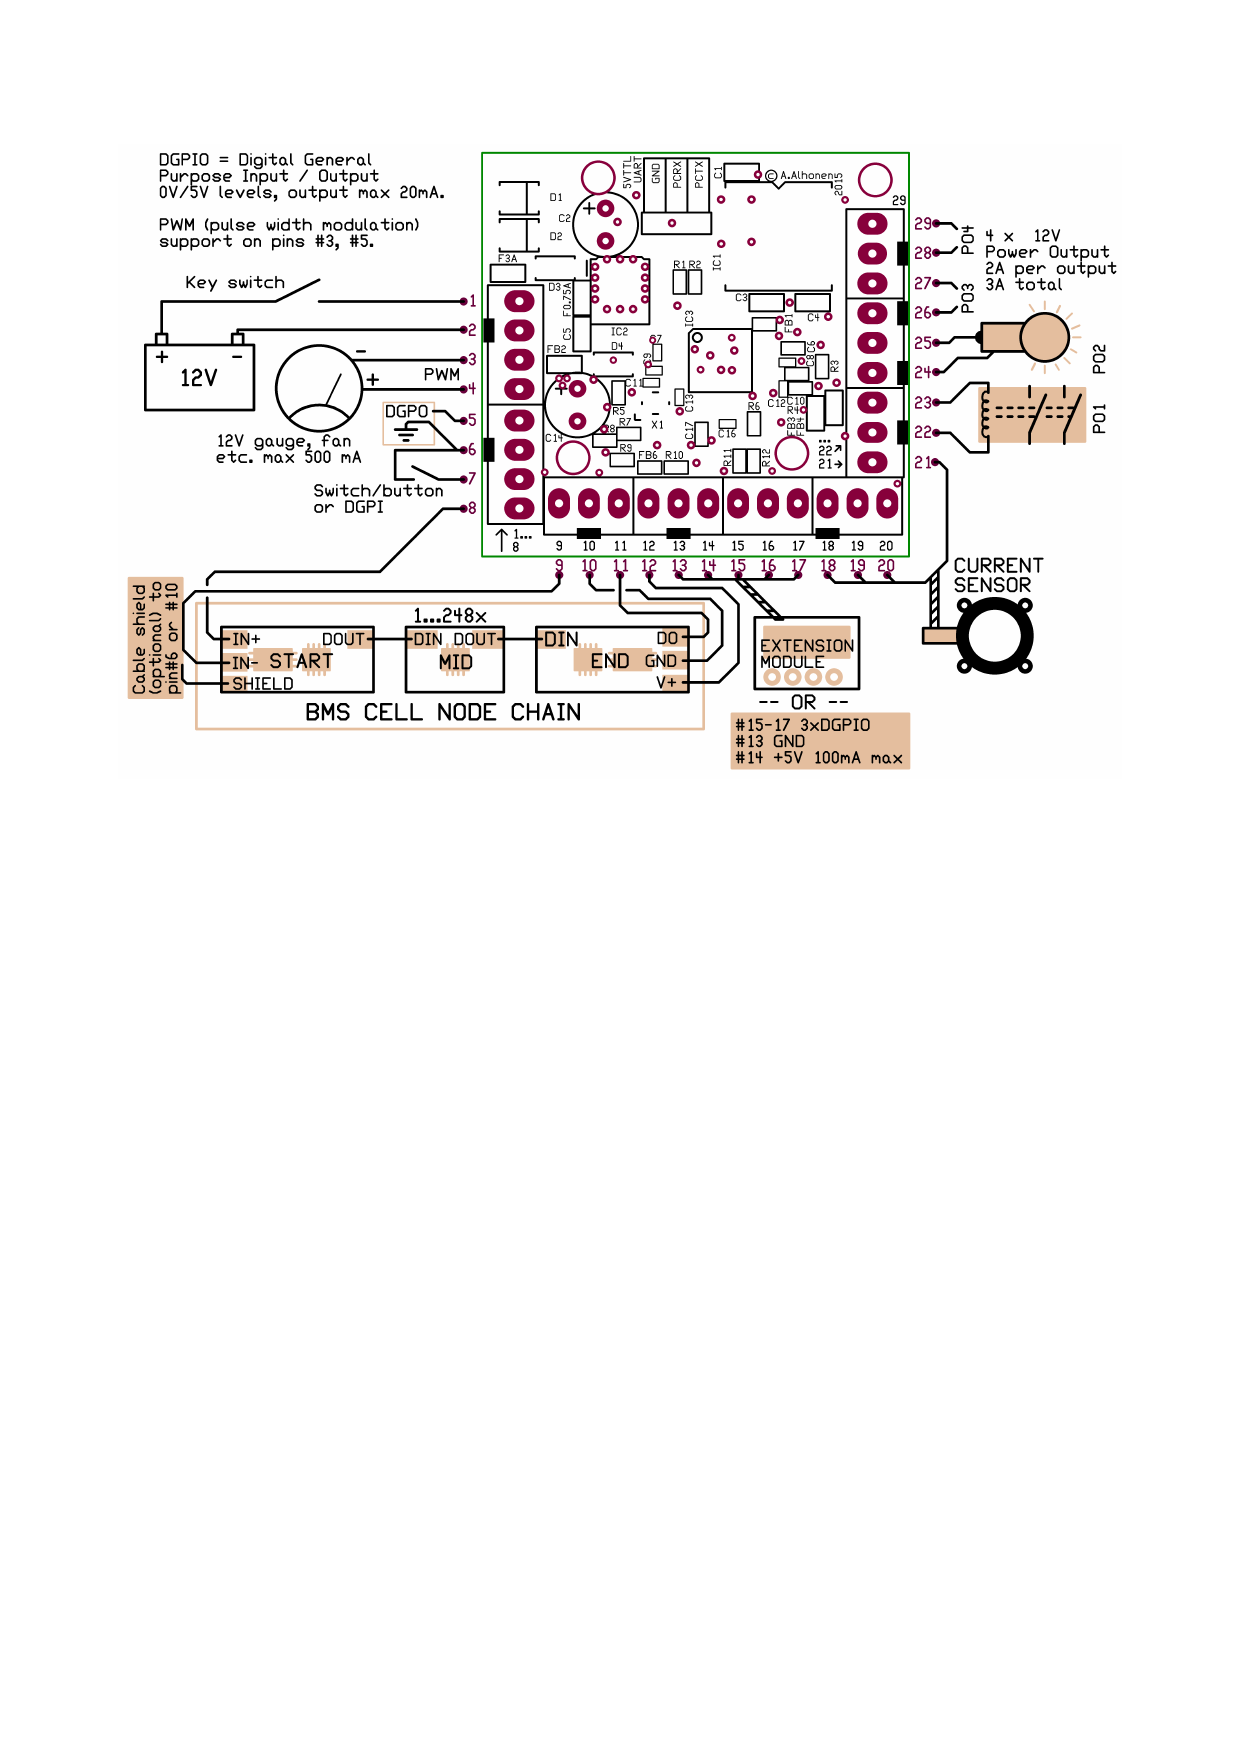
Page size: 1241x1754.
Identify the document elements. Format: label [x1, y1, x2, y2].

picture [118, 144, 1123, 779]
